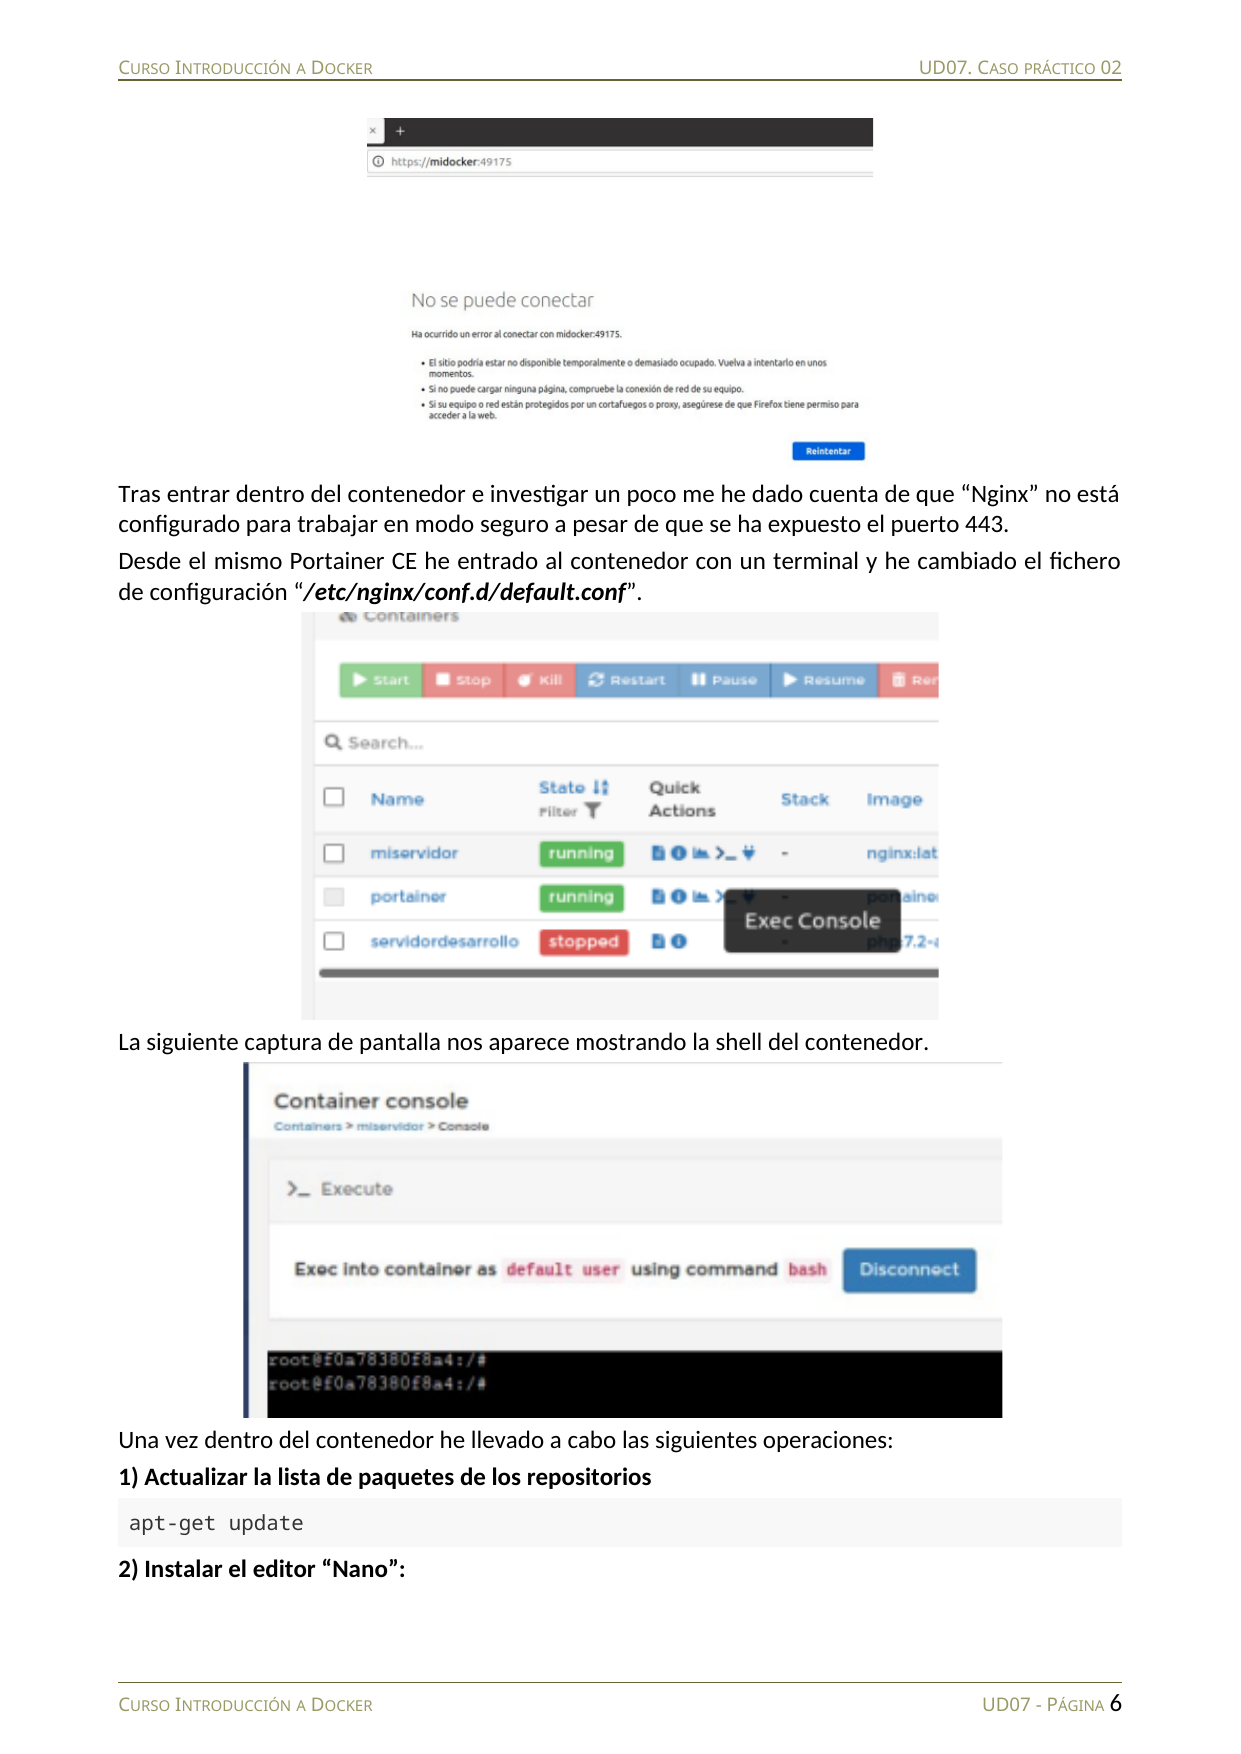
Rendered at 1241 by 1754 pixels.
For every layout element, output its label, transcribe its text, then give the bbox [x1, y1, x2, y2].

text Tras entrar dentro del contenedor e investigar un poco me he dado cuenta de que “Nginx” no está configurado para trabajar en modo seguro a pesar de que se ha expuesto el puerto 443. [118, 478, 1122, 539]
picture [243, 1062, 1003, 1418]
text La siguiente captura de pantalla nos aparece mostrando la shell del contenedor. [118, 1026, 1122, 1056]
picture [367, 118, 874, 472]
picture [301, 612, 939, 1020]
text Desde el mismo Portainer CE he entrado al contenedor con un terminal y he cambiado el fichero de configuración “/etc/nginx/conf.d/default.conf”. [118, 545, 1122, 606]
text 2) Instalar el editor “Nano”: [118, 1553, 1122, 1583]
text 1) Actualizar la lista de paquetes de los repositorios [118, 1461, 1122, 1491]
text Una vez dentro del contenedor he llevado a cabo las siguientes operaciones: [118, 1424, 1122, 1454]
table_header apt-get update [118, 1498, 1122, 1547]
